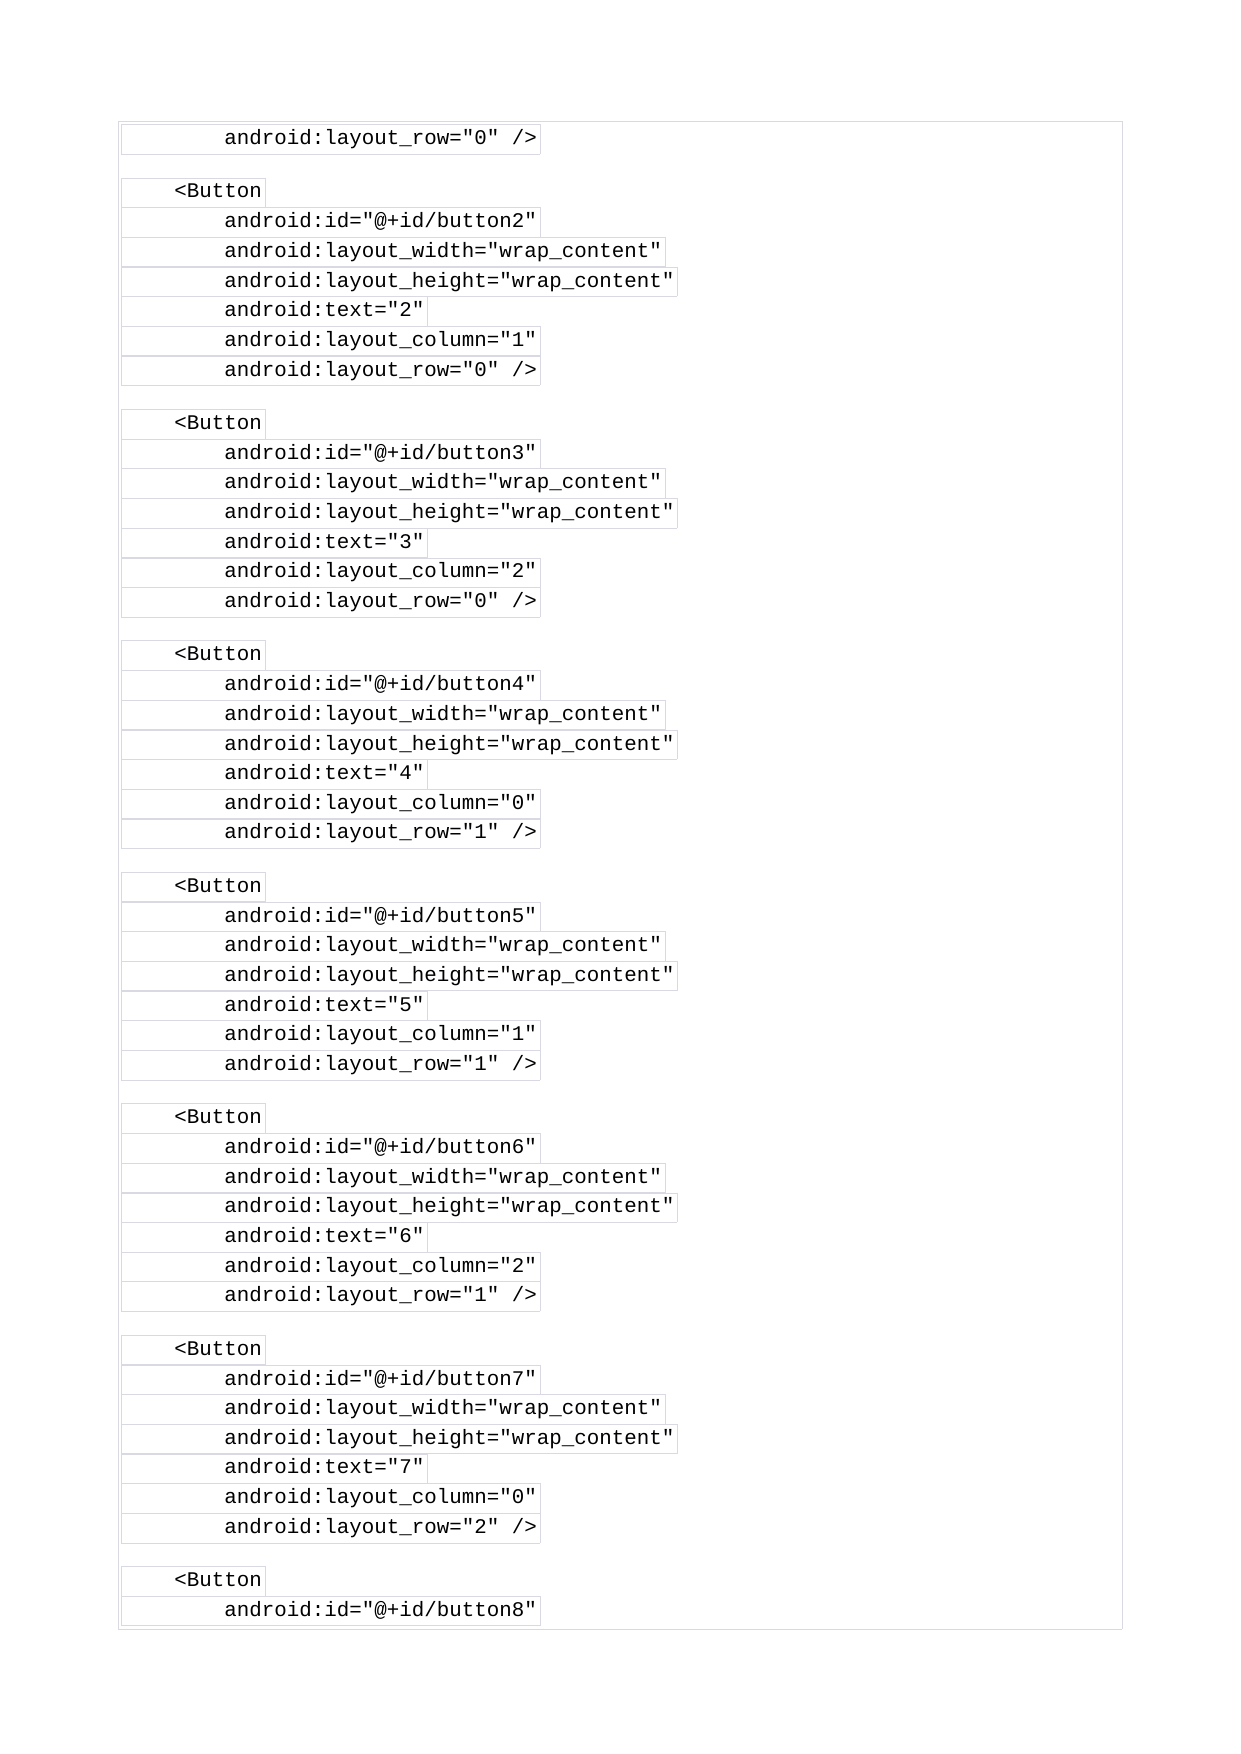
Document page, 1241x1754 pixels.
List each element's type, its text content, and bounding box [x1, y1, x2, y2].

text android:layout_column="0" [428, 1480, 1122, 1510]
text android:layout_row="2" /> [122, 1514, 540, 1543]
text android:layout_column="0" [122, 790, 540, 816]
text android:id="@+id/button6" [266, 1130, 1122, 1160]
text android:id="@+id/button5" [266, 898, 1122, 928]
text android:text="5" [122, 992, 427, 1017]
text android:layout_height="wrap_content" [122, 731, 677, 756]
text android:layout_height="wrap_content" [666, 1189, 1122, 1219]
text android:layout_width="wrap_content" [541, 465, 1122, 495]
text android:layout_height="wrap_content" [666, 1421, 1122, 1451]
text android:layout_width="wrap_content" [541, 234, 1122, 263]
text android:layout_row="0" /> [122, 357, 540, 385]
text android:text="2" [122, 297, 427, 323]
text android:id="@+id/button6" [122, 1134, 540, 1160]
text android:id="@+id/button5" [122, 903, 540, 928]
text android:id="@+id/button3" [266, 436, 1122, 465]
text android:id="@+id/button8" [119, 1593, 1122, 1629]
text android:layout_row="0" /> [119, 122, 1122, 154]
text android:layout_height="wrap_content" [122, 499, 677, 525]
text [541, 816, 1122, 848]
text android:layout_height="wrap_content" [666, 263, 1122, 293]
text android:layout_width="wrap_content" [122, 932, 665, 958]
text android:layout_height="wrap_content" [122, 1425, 677, 1451]
text [428, 756, 1122, 786]
text android:text="3" [122, 529, 427, 554]
text android:layout_height="wrap_content" [122, 1194, 677, 1219]
text android:layout_height="wrap_content" [122, 962, 677, 988]
text <Button [119, 174, 1122, 204]
text android:text="6" [122, 1223, 427, 1249]
text android:layout_width="wrap_content" [122, 1395, 665, 1421]
text [541, 1047, 1122, 1080]
text <Button [119, 1100, 1122, 1130]
text android:id="@+id/button4" [266, 667, 1122, 697]
text android:text="4" [122, 760, 427, 786]
text android:layout_width="wrap_content" [122, 701, 665, 726]
text android:layout_column="1" [122, 327, 540, 353]
text android:layout_column="2" [122, 559, 540, 584]
text android:layout_column="2" [122, 1253, 540, 1278]
text android:layout_column="1" [122, 1021, 540, 1047]
text android:layout_height="wrap_content" [666, 726, 1122, 756]
text android:id="@+id/button3" [122, 440, 540, 465]
text android:layout_column="0" [428, 786, 1122, 816]
text [428, 988, 1122, 1017]
text android:id="@+id/button4" [122, 671, 540, 697]
text android:layout_column="2" [428, 554, 1122, 584]
text <Button [119, 637, 1122, 667]
text android:layout_row="0" /> [122, 588, 540, 617]
text android:layout_height="wrap_content" [666, 495, 1122, 525]
text android:layout_height="wrap_content" [666, 958, 1122, 988]
text android:layout_row="1" /> [122, 1282, 540, 1311]
text android:id="@+id/button2" [266, 204, 1122, 234]
text android:layout_width="wrap_content" [122, 469, 665, 495]
text android:layout_column="1" [428, 323, 1122, 353]
text android:layout_width="wrap_content" [122, 1164, 665, 1189]
text android:layout_column="0" [122, 1484, 540, 1510]
text android:layout_width="wrap_content" [122, 238, 665, 263]
text android:layout_row="1" /> [122, 820, 540, 848]
text <Button [119, 1563, 1122, 1593]
text [541, 353, 1122, 385]
text android:layout_width="wrap_content" [541, 1391, 1122, 1421]
text android:layout_column="1" [428, 1017, 1122, 1047]
text android:layout_width="wrap_content" [541, 928, 1122, 958]
text [541, 584, 1122, 617]
text [428, 1219, 1122, 1249]
text [428, 293, 1122, 323]
text [428, 1451, 1122, 1480]
text android:text="7" [122, 1455, 427, 1480]
text android:layout_width="wrap_content" [541, 1160, 1122, 1189]
text [428, 525, 1122, 554]
text android:id="@+id/button2" [122, 208, 540, 234]
text [541, 1510, 1122, 1543]
text android:layout_row="1" /> [122, 1051, 540, 1080]
text android:layout_height="wrap_content" [122, 268, 677, 293]
text android:id="@+id/button7" [266, 1361, 1122, 1391]
text android:id="@+id/button7" [122, 1366, 540, 1391]
text android:layout_column="2" [428, 1249, 1122, 1278]
text android:layout_width="wrap_content" [541, 697, 1122, 726]
text <Button [119, 406, 1122, 436]
text [541, 1278, 1122, 1311]
text <Button [119, 869, 1122, 898]
text <Button [119, 1332, 1122, 1361]
